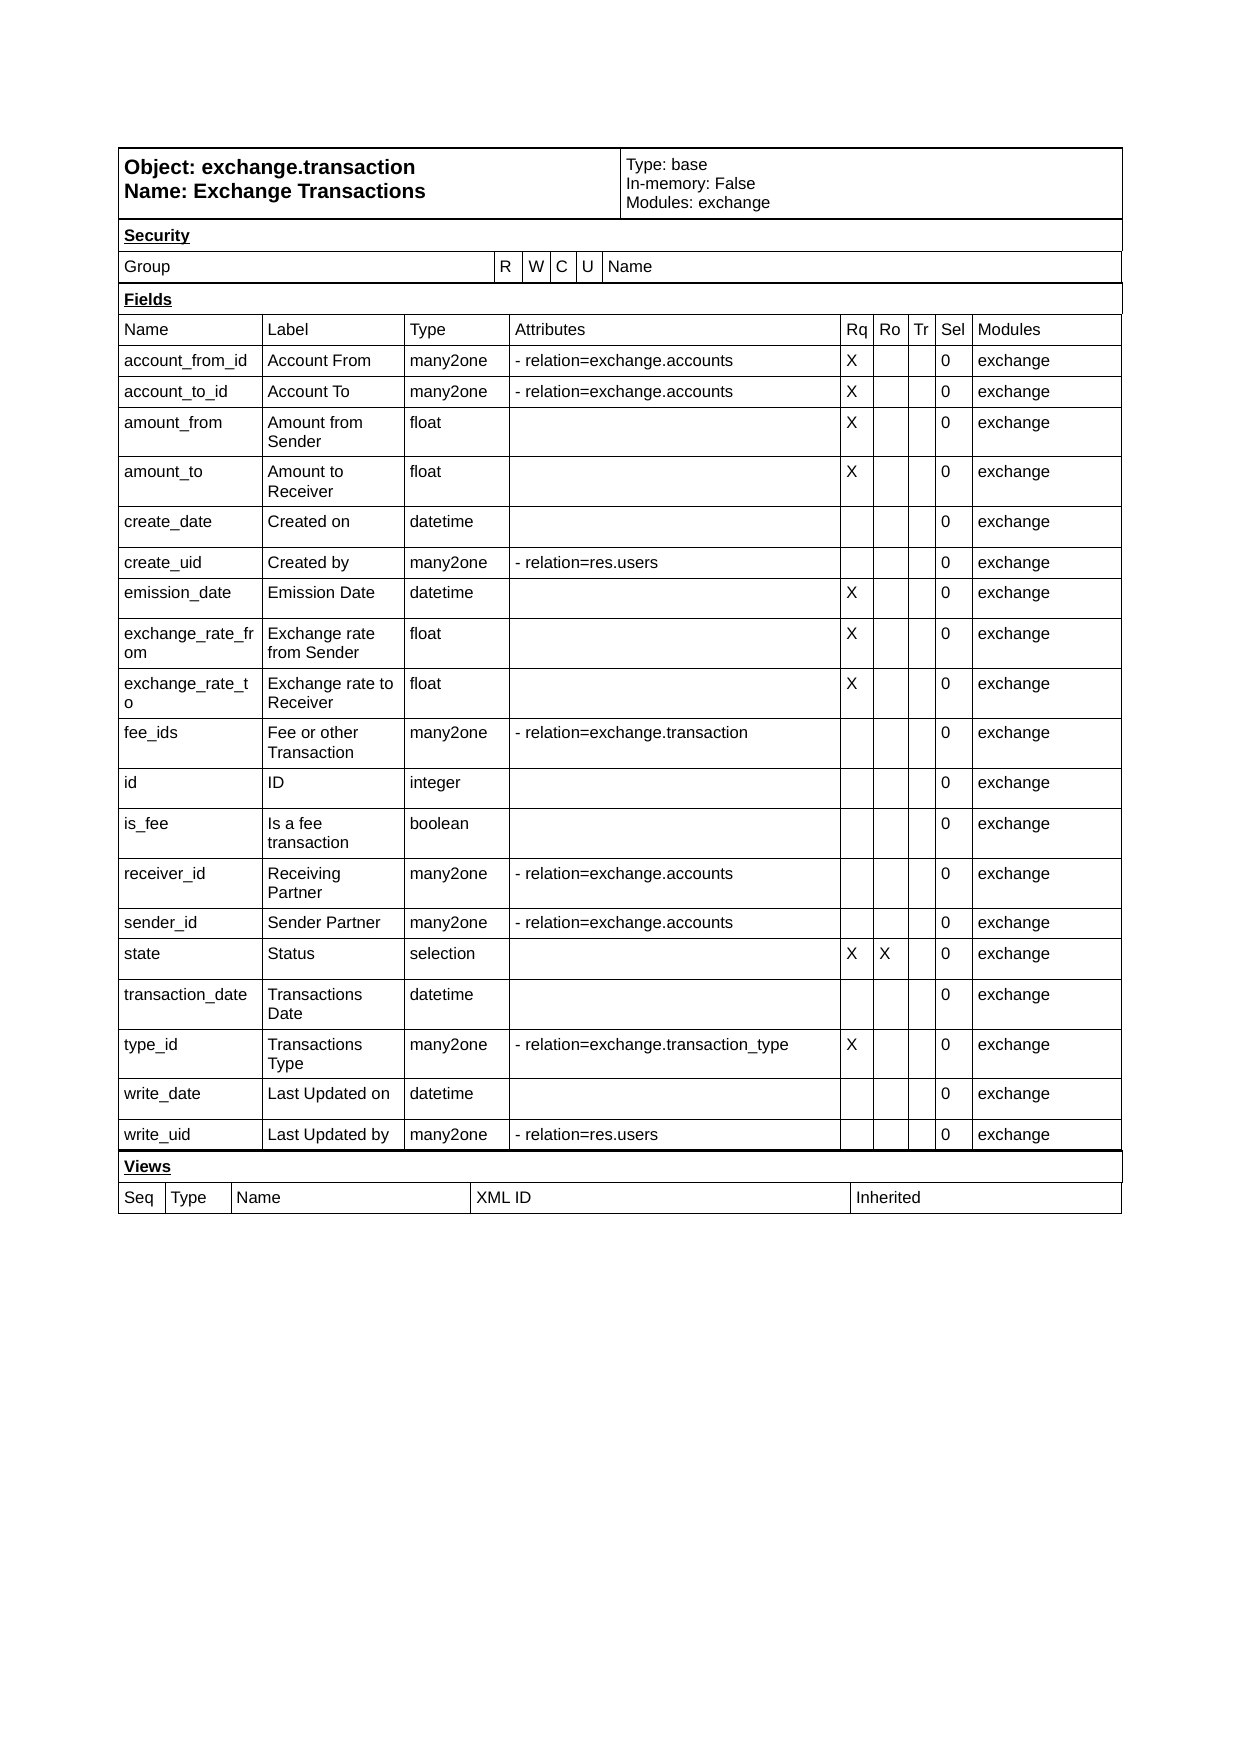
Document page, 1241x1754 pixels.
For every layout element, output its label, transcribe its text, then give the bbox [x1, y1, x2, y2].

table_header Label [263, 315, 404, 345]
table_header Sel [936, 315, 972, 345]
table_cell [909, 669, 935, 717]
table_cell [909, 809, 935, 858]
table_cell [510, 809, 840, 858]
table_cell Sender Partner [263, 909, 404, 938]
table_cell 0 [936, 980, 972, 1028]
table_cell [841, 980, 873, 1028]
table_cell - relation=res.users [510, 1120, 840, 1149]
table_cell [874, 548, 908, 577]
table_cell 0 [936, 579, 972, 618]
table_cell sender_id [119, 909, 262, 938]
table_cell [909, 1079, 935, 1119]
table_cell Exchange rate to Receiver [263, 669, 404, 717]
table_header U [577, 252, 602, 282]
table_header Name [603, 252, 1121, 282]
table_cell [874, 457, 908, 506]
table_cell [909, 909, 935, 938]
table_cell - relation=exchange.accounts [510, 346, 840, 376]
table_header Type: base In-memory: False Modules: exchange [621, 149, 1122, 218]
table_cell 0 [936, 548, 972, 577]
table_cell datetime [405, 507, 509, 547]
table_header Views [119, 1152, 1122, 1182]
table_cell Is a fee transaction [263, 809, 404, 858]
table_cell X [841, 457, 873, 506]
table_cell exchange [973, 377, 1121, 407]
table_cell X [841, 346, 873, 376]
table_cell Amount to Receiver [263, 457, 404, 506]
table_cell [874, 346, 908, 376]
table_cell state [119, 939, 262, 978]
table_cell [510, 669, 840, 717]
table_cell Status [263, 939, 404, 978]
table_cell [841, 1079, 873, 1119]
table_cell X [841, 579, 873, 618]
table_cell X [841, 1030, 873, 1078]
table_cell account_from_id [119, 346, 262, 376]
table_cell receiver_id [119, 859, 262, 907]
table_cell datetime [405, 1079, 509, 1119]
table_cell [510, 457, 840, 506]
table_cell [874, 619, 908, 668]
table_cell float [405, 408, 509, 456]
table_cell many2one [405, 859, 509, 907]
table_cell 0 [936, 346, 972, 376]
table_header Rq [841, 315, 873, 345]
table_cell [874, 769, 908, 808]
table_cell exchange [973, 809, 1121, 858]
table_cell float [405, 669, 509, 717]
table_cell many2one [405, 1030, 509, 1078]
table_cell - relation=exchange.accounts [510, 859, 840, 907]
table_cell [874, 669, 908, 717]
table_cell [874, 377, 908, 407]
table_cell id [119, 769, 262, 808]
table_cell [874, 1079, 908, 1119]
table_cell exchange [973, 1030, 1121, 1078]
table_cell exchange [973, 909, 1121, 938]
table_cell exchange [973, 669, 1121, 717]
table_cell [874, 1120, 908, 1149]
table_cell 0 [936, 1079, 972, 1119]
table_cell Receiving Partner [263, 859, 404, 907]
table_cell exchange [973, 548, 1121, 577]
table_header Type [405, 315, 509, 345]
table_cell [841, 909, 873, 938]
table_cell float [405, 457, 509, 506]
table_cell exchange [973, 619, 1121, 668]
table_cell [909, 1030, 935, 1078]
table_cell is_fee [119, 809, 262, 858]
table_cell [909, 1120, 935, 1149]
table_cell 0 [936, 619, 972, 668]
table_cell - relation=exchange.accounts [510, 377, 840, 407]
table_cell [841, 809, 873, 858]
table_cell [909, 346, 935, 376]
table_header Name [119, 315, 262, 345]
table_cell [874, 809, 908, 858]
table_cell - relation=exchange.transaction [510, 719, 840, 767]
table_cell exchange [973, 507, 1121, 547]
table_cell [510, 507, 840, 547]
table_cell many2one [405, 346, 509, 376]
table_header Modules [973, 315, 1121, 345]
table_cell Account From [263, 346, 404, 376]
table_cell [841, 507, 873, 547]
table_cell Exchange rate from Sender [263, 619, 404, 668]
table_cell [909, 619, 935, 668]
table_cell write_uid [119, 1120, 262, 1149]
table_cell selection [405, 939, 509, 978]
table_cell [841, 859, 873, 907]
table_cell [909, 719, 935, 767]
table_cell - relation=res.users [510, 548, 840, 577]
table_header Object: exchange.transaction Name: Exchange Transactions [119, 149, 620, 218]
table_cell [510, 1079, 840, 1119]
table_cell exchange [973, 719, 1121, 767]
table_header Attributes [510, 315, 840, 345]
table_cell 0 [936, 719, 972, 767]
table_cell [874, 909, 908, 938]
table_cell X [841, 377, 873, 407]
table_cell exchange [973, 980, 1121, 1028]
table_cell 0 [936, 939, 972, 978]
table_cell [909, 507, 935, 547]
table_cell many2one [405, 1120, 509, 1149]
table_cell exchange [973, 1120, 1121, 1149]
table_cell [909, 377, 935, 407]
table_cell Last Updated by [263, 1120, 404, 1149]
table_header Ro [874, 315, 908, 345]
table_cell many2one [405, 719, 509, 767]
table_cell exchange [973, 769, 1121, 808]
table_cell 0 [936, 809, 972, 858]
table_cell account_to_id [119, 377, 262, 407]
table_cell [874, 719, 908, 767]
table_cell exchange [973, 1079, 1121, 1119]
table_cell 0 [936, 1120, 972, 1149]
table_cell [510, 769, 840, 808]
table_cell [841, 1120, 873, 1149]
table_cell [841, 769, 873, 808]
table_header Name [232, 1183, 470, 1213]
table_cell many2one [405, 909, 509, 938]
table_cell exchange [973, 939, 1121, 978]
table_cell Created on [263, 507, 404, 547]
table_cell [874, 408, 908, 456]
table_cell fee_ids [119, 719, 262, 767]
table_cell emission_date [119, 579, 262, 618]
table_header Group [119, 252, 494, 282]
table_cell exchange [973, 408, 1121, 456]
table_cell 0 [936, 408, 972, 456]
table_cell write_date [119, 1079, 262, 1119]
table_cell exchange [973, 346, 1121, 376]
table_cell amount_to [119, 457, 262, 506]
table_cell many2one [405, 548, 509, 577]
table_header Tr [909, 315, 935, 345]
table_cell float [405, 619, 509, 668]
table_cell amount_from [119, 408, 262, 456]
table_cell [874, 1030, 908, 1078]
table_cell Created by [263, 548, 404, 577]
table_cell create_date [119, 507, 262, 547]
table_cell Transactions Date [263, 980, 404, 1028]
table_header XML ID [471, 1183, 850, 1213]
table_cell Emission Date [263, 579, 404, 618]
table_header C [551, 252, 576, 282]
table_cell Account To [263, 377, 404, 407]
table_cell [841, 719, 873, 767]
table_cell datetime [405, 980, 509, 1028]
table_cell boolean [405, 809, 509, 858]
table_cell [510, 980, 840, 1028]
table_cell exchange [973, 579, 1121, 618]
table_cell create_uid [119, 548, 262, 577]
table_cell - relation=exchange.accounts [510, 909, 840, 938]
table_header Seq [119, 1183, 165, 1213]
table_cell type_id [119, 1030, 262, 1078]
table_cell X [841, 619, 873, 668]
table_cell 0 [936, 909, 972, 938]
table_header W [523, 252, 550, 282]
table_cell X [874, 939, 908, 978]
table_cell [510, 408, 840, 456]
table_header Fields [119, 284, 1122, 314]
table_cell 0 [936, 507, 972, 547]
table_cell [510, 939, 840, 978]
table_cell X [841, 408, 873, 456]
table_cell datetime [405, 579, 509, 618]
table_cell [874, 507, 908, 547]
table_cell X [841, 669, 873, 717]
table_cell [510, 579, 840, 618]
table_cell [909, 548, 935, 577]
table_cell - relation=exchange.transaction_type [510, 1030, 840, 1078]
table_cell integer [405, 769, 509, 808]
table_cell Amount from Sender [263, 408, 404, 456]
table_cell 0 [936, 769, 972, 808]
table_cell exchange_rate_to [119, 669, 262, 717]
table_cell [841, 548, 873, 577]
table_cell [909, 769, 935, 808]
table_header R [495, 252, 522, 282]
table_header Inherited [851, 1183, 1121, 1213]
table_cell transaction_date [119, 980, 262, 1028]
table_cell [874, 859, 908, 907]
table_cell exchange_rate_from [119, 619, 262, 668]
table_cell exchange [973, 859, 1121, 907]
table_cell [909, 579, 935, 618]
table_cell 0 [936, 859, 972, 907]
table_cell 0 [936, 457, 972, 506]
table_header Type [166, 1183, 231, 1213]
table_cell 0 [936, 669, 972, 717]
table_cell Last Updated on [263, 1079, 404, 1119]
table_cell [909, 980, 935, 1028]
table_cell X [841, 939, 873, 978]
table_cell [909, 859, 935, 907]
table_cell [909, 939, 935, 978]
table_cell 0 [936, 1030, 972, 1078]
table_cell [874, 980, 908, 1028]
table_cell [510, 619, 840, 668]
table_cell [874, 579, 908, 618]
table_cell [909, 408, 935, 456]
table_cell Fee or other Transaction [263, 719, 404, 767]
table_cell [909, 457, 935, 506]
table_cell Transactions Type [263, 1030, 404, 1078]
table_cell exchange [973, 457, 1121, 506]
table_cell ID [263, 769, 404, 808]
table_header Security [119, 220, 1122, 251]
table_cell 0 [936, 377, 972, 407]
table_cell many2one [405, 377, 509, 407]
